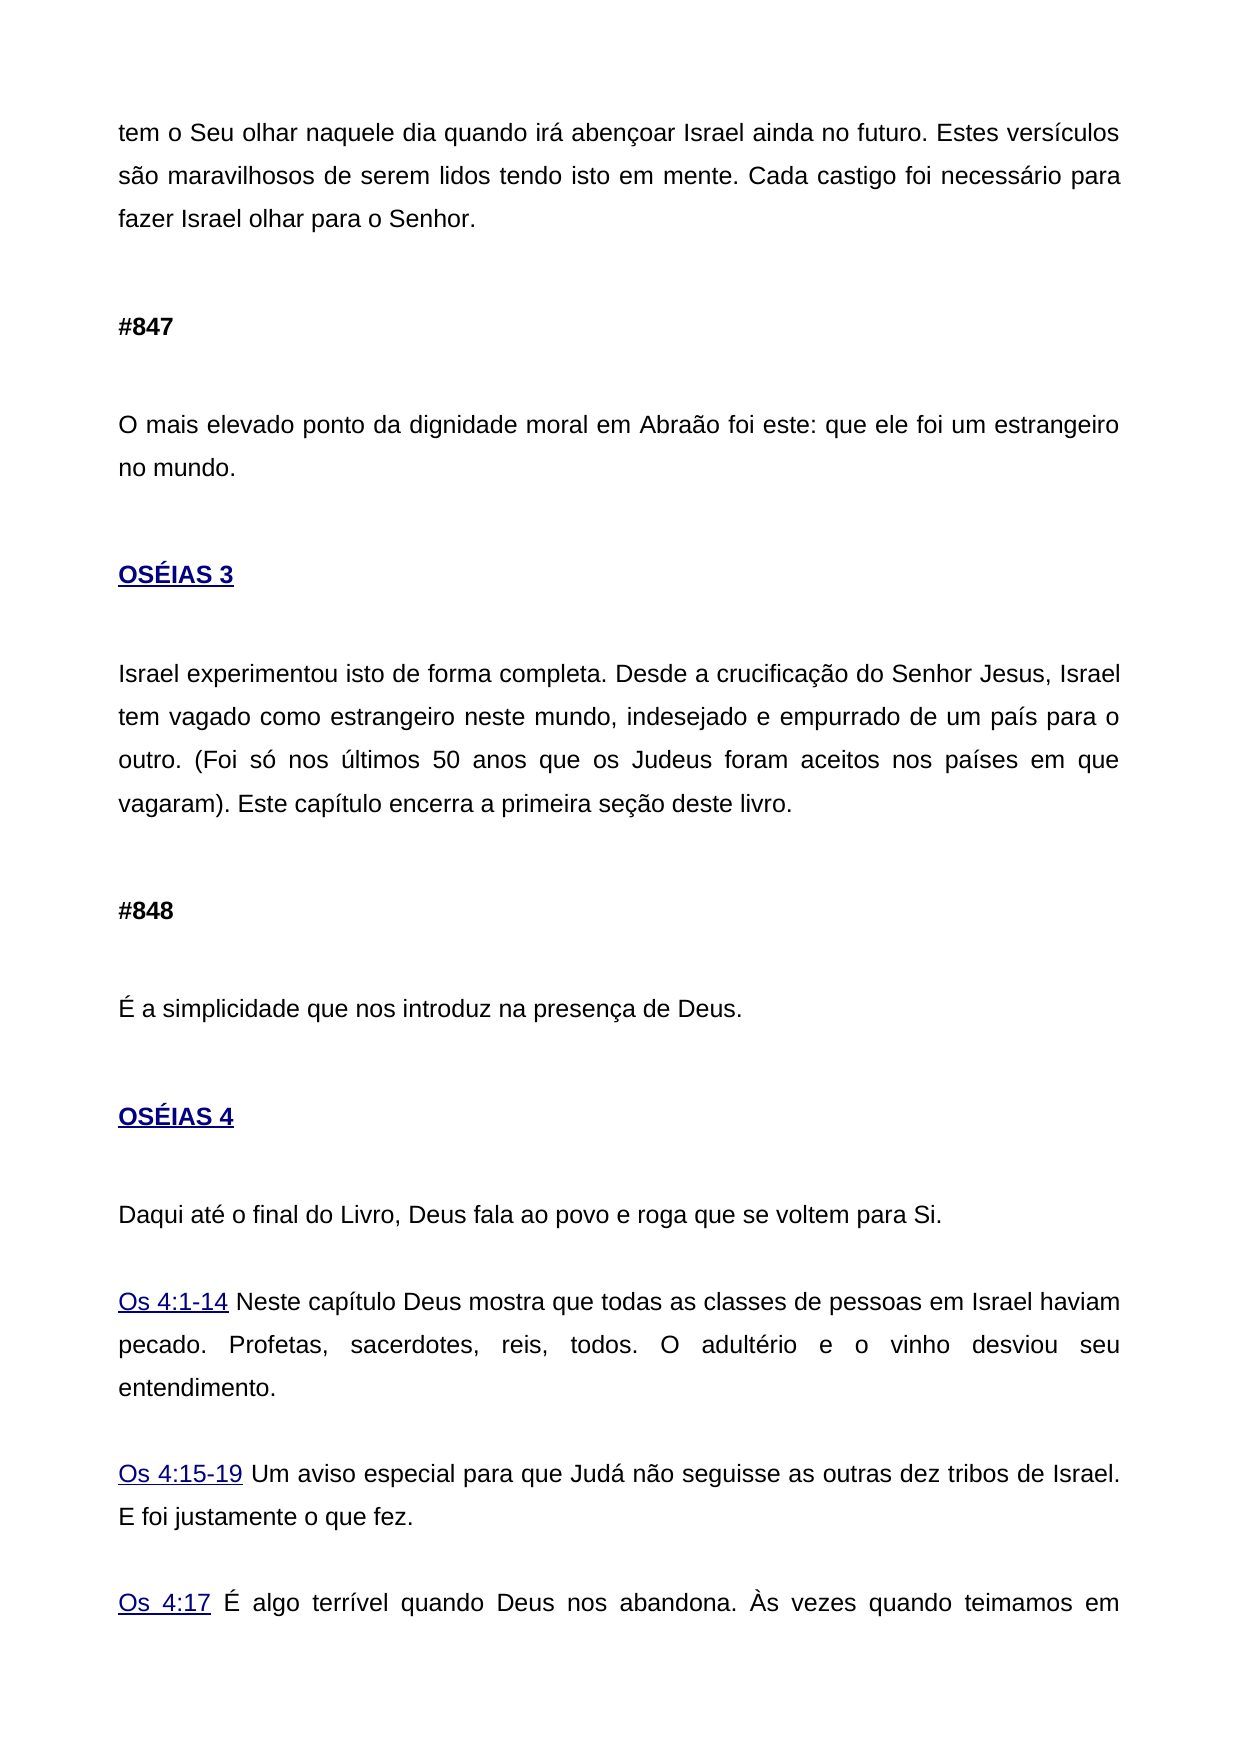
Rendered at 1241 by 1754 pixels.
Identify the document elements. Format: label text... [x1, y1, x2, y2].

text Os 4:15-19 Um aviso especial para que Judá não seguisse as outras dez tribos de Israel. E foi justamente o que fez. [118, 1459, 1122, 1531]
text Daqui até o final do Livro, Deus fala ao povo e roga que se voltem para Si. [118, 1200, 1122, 1229]
text É a simplicidade que nos introduz na presença de Deus. [118, 994, 1122, 1023]
subtitle #848 [118, 896, 1122, 924]
subtitle OSÉIAS 4 [118, 1101, 1122, 1130]
subtitle OSÉIAS 3 [118, 560, 1122, 589]
text Israel experimentou isto de forma completa. Desde a crucificação do Senhor Jesus, Israel tem vagado como estrangeiro neste mundo, indesejado e empurrado de um país para o outro. (Foi só nos últimos 50 anos que os Judeus foram aceitos nos países em que vagaram). Este capítulo encerra a primeira seção deste livro. [118, 659, 1122, 817]
text Os 4:1-14 Neste capítulo Deus mostra que todas as classes de pessoas em Israel haviam pecado. Profetas, sacerdotes, reis, todos. O adultério e o vinho desviou seu entendimento. [118, 1286, 1122, 1401]
subtitle #847 [118, 311, 1122, 340]
text Os 4:17 É algo terrível quando Deus nos abandona. Às vezes quando teimamos em [118, 1588, 1122, 1617]
text tem o Seu olhar naquele dia quando irá abençoar Israel ainda no futuro. Estes versículos são maravilhosos de serem lidos tendo isto em mente. Cada castigo foi necessário para fazer Israel olhar para o Senhor. [118, 118, 1122, 233]
text O mais elevado ponto da dignidade moral em Abraão foi este: que ele foi um estrangeiro no mundo. [118, 410, 1122, 482]
